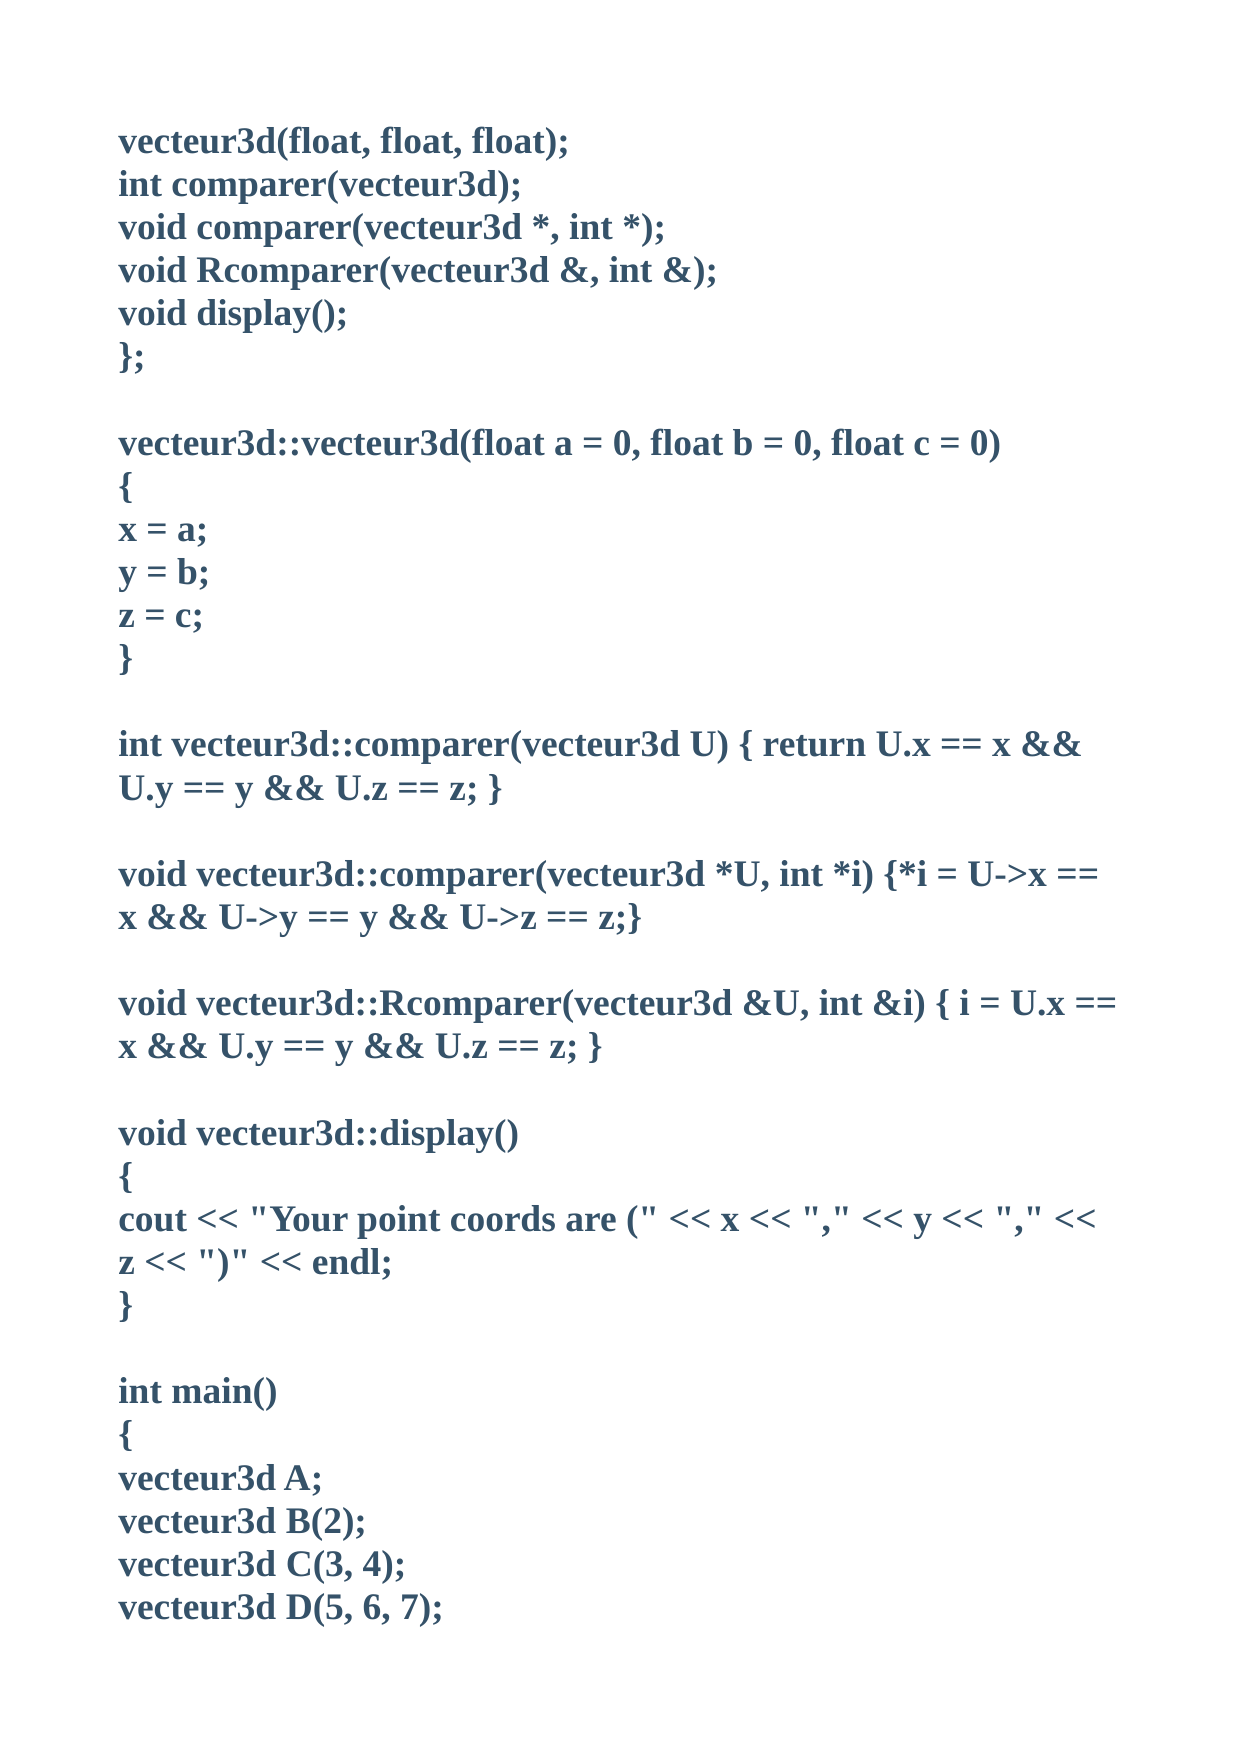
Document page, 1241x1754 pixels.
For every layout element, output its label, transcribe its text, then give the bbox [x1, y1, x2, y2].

text vecteur3d B(2); [118, 1498, 1122, 1541]
text int comparer(vecteur3d); [118, 161, 1122, 204]
text int main() [118, 1369, 1122, 1412]
text void display(); [118, 291, 1122, 334]
text } [118, 636, 1122, 679]
text vecteur3d D(5, 6, 7); [118, 1584, 1122, 1627]
text vecteur3d(float, float, float); [118, 118, 1122, 161]
text z = c; [118, 592, 1122, 636]
text cout << "Your point coords are (" << x << "," << y << "," << z << ")" << endl; [118, 1196, 1122, 1282]
text void vecteur3d::comparer(vecteur3d *U, int *i) {*i = U->x == x && U->y == y && U->z == z;} [118, 851, 1122, 937]
text void vecteur3d::Rcomparer(vecteur3d &U, int &i) { i = U.x == x && U.y == y && U.z == z; } [118, 981, 1122, 1067]
text void comparer(vecteur3d *, int *); [118, 204, 1122, 247]
text { [118, 1412, 1122, 1455]
text x = a; [118, 506, 1122, 549]
text } [118, 1282, 1122, 1326]
text void vecteur3d::display() [118, 1110, 1122, 1153]
text vecteur3d A; [118, 1455, 1122, 1498]
text { [118, 1153, 1122, 1196]
text vecteur3d::vecteur3d(float a = 0, float b = 0, float c = 0) [118, 420, 1122, 463]
text y = b; [118, 549, 1122, 592]
text { [118, 463, 1122, 506]
text int vecteur3d::comparer(vecteur3d U) { return U.x == x && U.y == y && U.z == z; } [118, 722, 1122, 808]
text }; [118, 334, 1122, 377]
text void Rcomparer(vecteur3d &, int &); [118, 247, 1122, 291]
text vecteur3d C(3, 4); [118, 1541, 1122, 1584]
